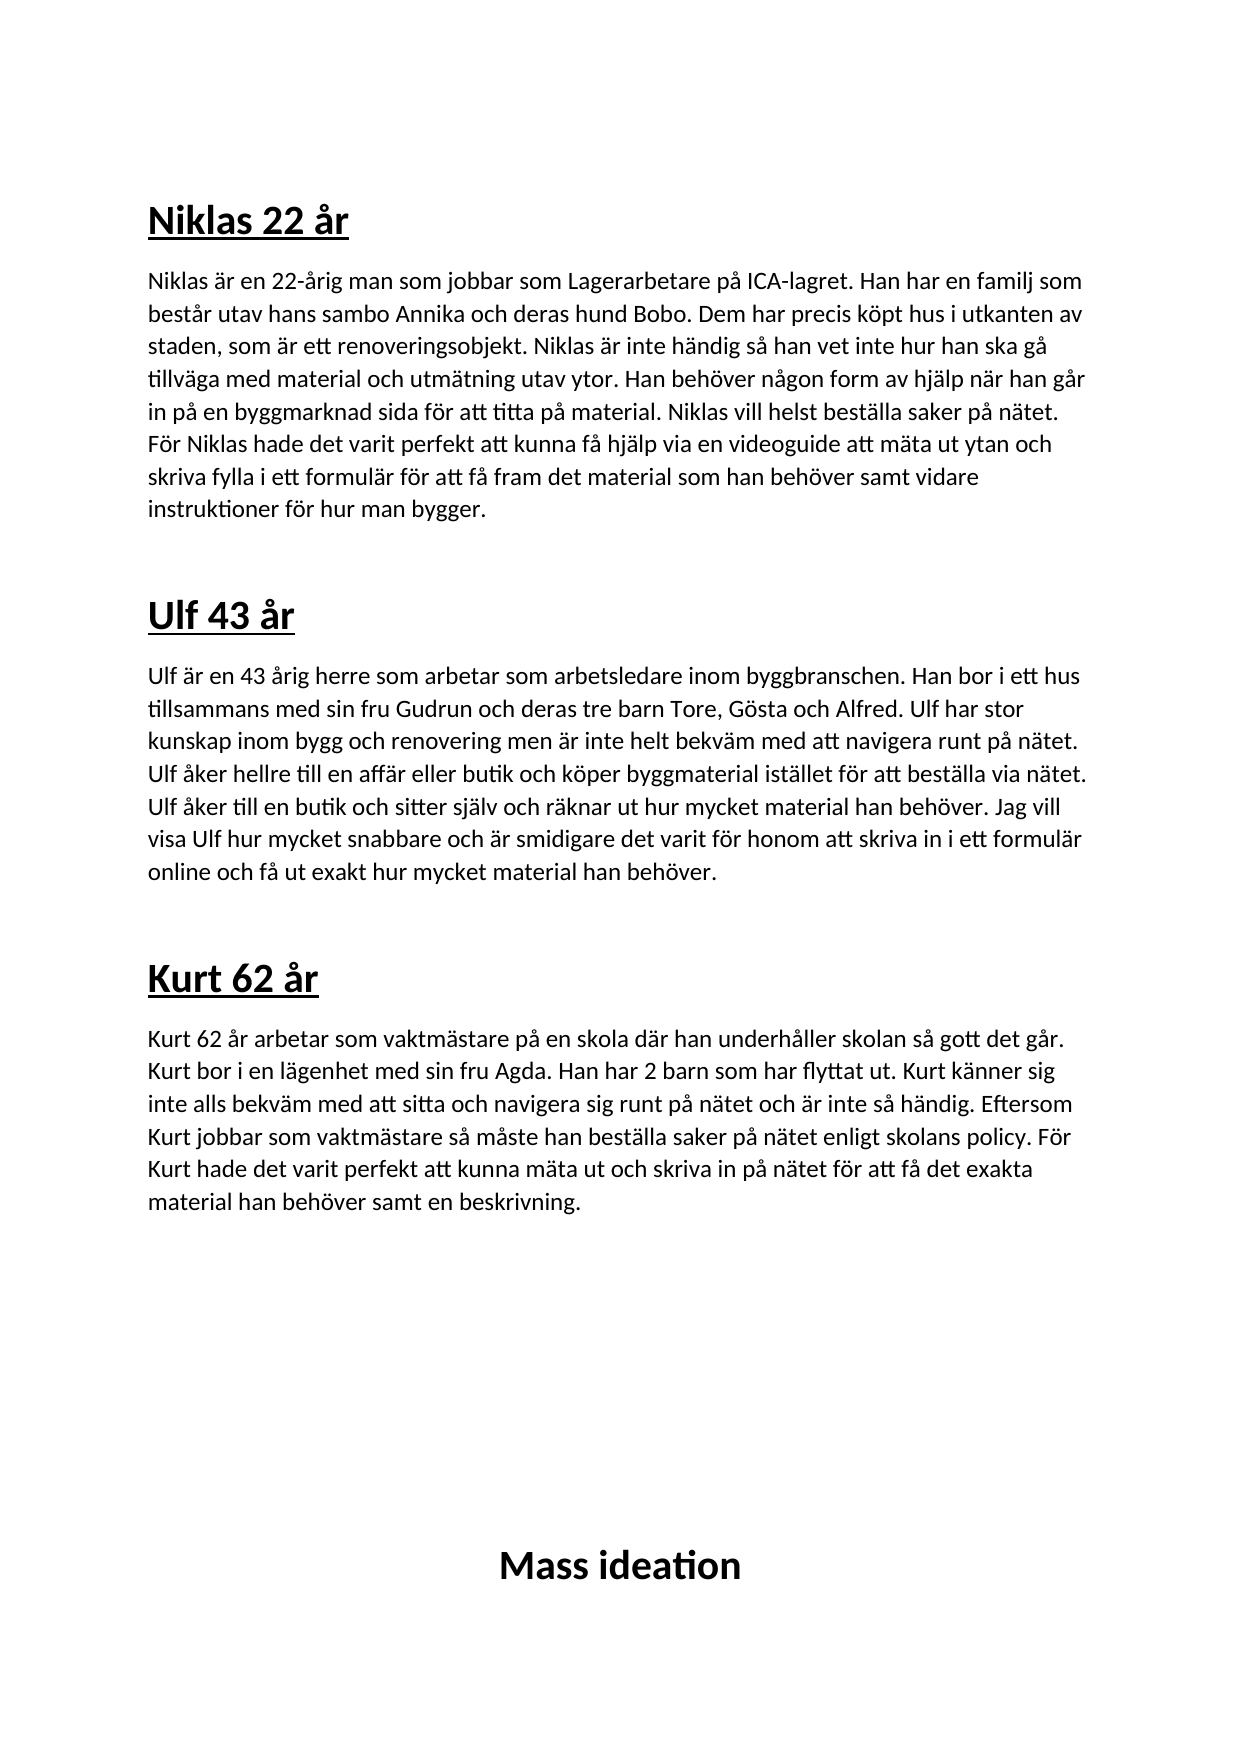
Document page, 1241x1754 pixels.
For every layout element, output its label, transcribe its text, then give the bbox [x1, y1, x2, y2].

text Niklas är en 22-årig man som jobbar som Lagerarbetare på ICA-lagret. Han har en familj som består utav hans sambo Annika och deras hund Bobo. Dem har precis köpt hus i utkanten av staden, som är ett renoveringsobjekt. Niklas är inte händig så han vet inte hur han ska gå tillväga med material och utmätning utav ytor. Han behöver någon form av hjälp när han går in på en byggmarknad sida för att titta på material. Niklas vill helst beställa saker på nätet. För Niklas hade det varit perfekt att kunna få hjälp via en videoguide att mäta ut ytan och skriva fylla i ett formulär för att få fram det material som han behöver samt vidare instruktioner för hur man bygger. [148, 265, 1093, 524]
text Ulf 43 år [148, 589, 1093, 640]
text Mass ideation [148, 1539, 1093, 1590]
text Ulf är en 43 årig herre som arbetar som arbetsledare inom byggbranschen. Han bor i ett hus tillsammans med sin fru Gudrun och deras tre barn Tore, Gösta och Alfred. Ulf har stor kunskap inom bygg och renovering men är inte helt bekväm med att navigera runt på nätet. Ulf åker hellre till en affär eller butik och köper byggmaterial istället för att beställa via nätet. Ulf åker till en butik och sitter själv och räknar ut hur mycket material han behöver. Jag vill visa Ulf hur mycket snabbare och är smidigare det varit för honom att skriva in i ett formulär online och få ut exakt hur mycket material han behöver. [148, 660, 1093, 886]
text Niklas 22 år [148, 194, 1093, 245]
text Kurt 62 år [148, 952, 1093, 1003]
text Kurt 62 år arbetar som vaktmästare på en skola där han underhåller skolan så gott det går. Kurt bor i en lägenhet med sin fru Agda. Han har 2 barn som har flyttat ut. Kurt känner sig inte alls bekväm med att sitta och navigera sig runt på nätet och är inte så händig. Eftersom Kurt jobbar som vaktmästare så måste han beställa saker på nätet enligt skolans policy. För Kurt hade det varit perfekt att kunna mäta ut och skriva in på nätet för att få det exakta material han behöver samt en beskrivning. [148, 1023, 1093, 1216]
